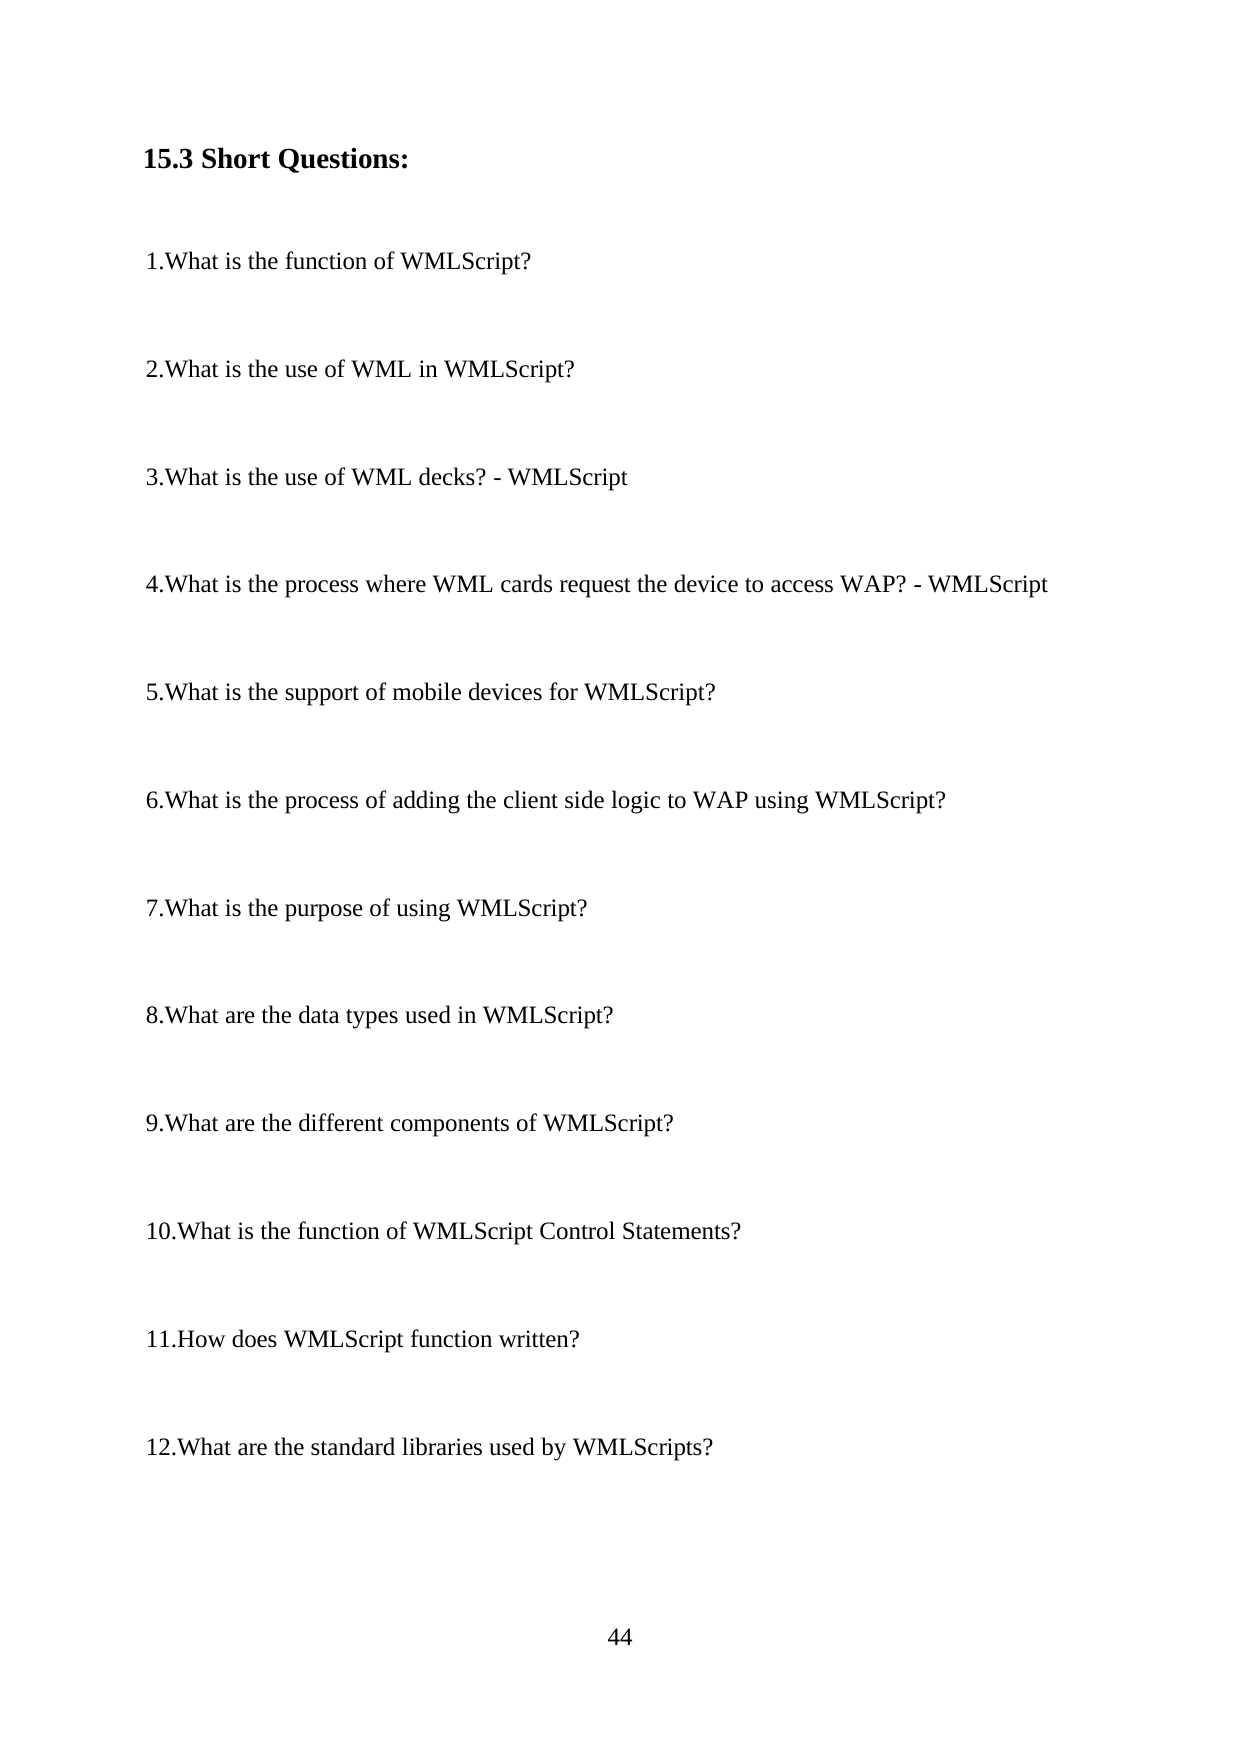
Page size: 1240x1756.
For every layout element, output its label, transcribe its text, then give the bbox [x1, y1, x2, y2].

list What is the use of WML decks? - WMLScript [146, 462, 1064, 491]
list What is the use of WML in WMLScript? [146, 354, 1064, 382]
list What is the function of WMLScript Control Statements? [146, 1216, 1064, 1245]
text 15.3 Short Questions: [143, 141, 1064, 175]
list What is the function of WMLScript? [146, 246, 1064, 275]
list What is the purpose of using WMLScript? [146, 893, 1064, 921]
list What is the support of mobile devices for WMLScript? [146, 677, 1064, 706]
list What are the different components of WMLScript? [146, 1108, 1064, 1137]
list What is the process of adding the client side logic to WAP using WMLScript? [146, 785, 1064, 814]
list How does WMLScript function written? [146, 1324, 1064, 1353]
list What is the process where WML cards request the device to access WAP? - WMLScript [146, 569, 1064, 598]
list What are the standard libraries used by WMLScripts? [146, 1432, 1064, 1461]
list What are the data types used in WMLScript? [146, 1001, 1064, 1029]
